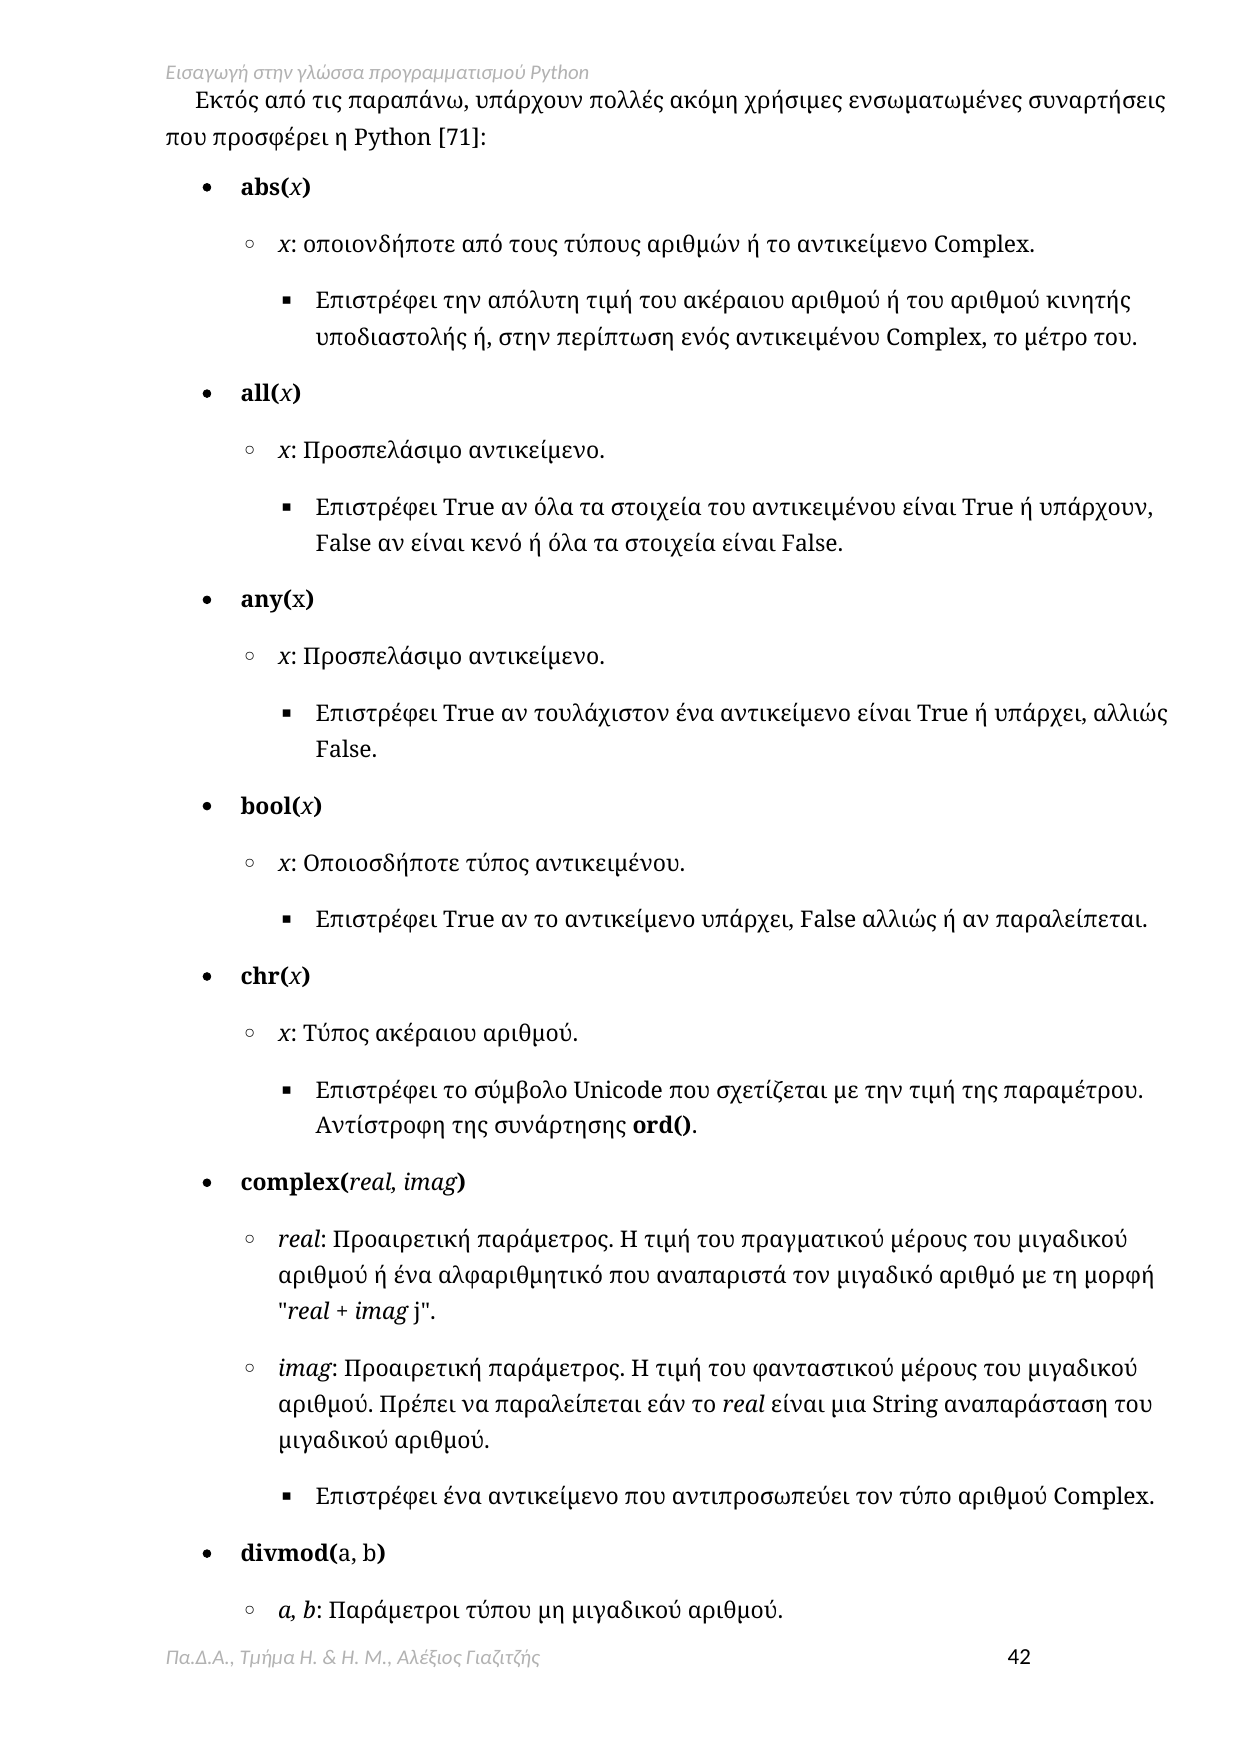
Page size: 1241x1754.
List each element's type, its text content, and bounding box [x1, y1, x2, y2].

list x: Προσπελάσιμο αντικείμενο. [240, 434, 1169, 465]
list complex(real, imag) [203, 1166, 1169, 1197]
list x: Προσπελάσιμο αντικείμενο. [240, 640, 1169, 671]
list any(x) [203, 583, 1169, 615]
list a, b: Παράμετροι τύπου μη μιγαδικού αριθμού. [240, 1594, 1169, 1625]
list x: Τύπος ακέραιου αριθμού. [240, 1017, 1169, 1048]
list Επιστρέφει True αν όλα τα στοιχεία του αντικειμένου είναι True ή υπάρχουν, False αν είναι κενό ή όλα τα στοιχεία είναι False. [278, 491, 1169, 558]
list chr(x) [203, 960, 1169, 991]
list x: οποιονδήποτε από τους τύπους αριθμών ή το αντικείμενο Complex. [240, 228, 1169, 259]
list real: Προαιρετική παράμετρος. Η τιμή του πραγματικού μέρους του μιγαδικού αριθμού ή ένα αλφαριθμητικό που αναπαριστά τον μιγαδικό αριθμό με τη μορφή "real + imag j". [240, 1223, 1169, 1326]
list all(x) [203, 377, 1169, 408]
list bool(x) [203, 790, 1169, 821]
text Εκτός από τις παραπάνω, υπάρχουν πολλές ακόμη χρήσιμες ενσωματωμένες συναρτήσεις που προσφέρει η Python [71]: [165, 84, 1169, 152]
list x: Οποιοσδήποτε τύπος αντικειμένου. [240, 846, 1169, 878]
list Επιστρέφει True αν το αντικείμενο υπάρχει, False αλλιώς ή αν παραλείπεται. [278, 903, 1169, 934]
list Επιστρέφει το σύμβολο Unicode που σχετίζεται με την τιμή της παραμέτρου. Αντίστροφη της συνάρτησης ord(). [278, 1073, 1169, 1141]
list abs(x) [203, 171, 1169, 202]
list Επιστρέφει ένα αντικείμενο που αντιπροσωπεύει τον τύπο αριθμού Complex. [278, 1480, 1169, 1512]
list divmod(a, b) [203, 1537, 1169, 1568]
list imag: Προαιρετική παράμετρος. Η τιμή του φανταστικού μέρους του μιγαδικού αριθμού. Πρέπει να παραλείπεται εάν το real είναι μια String αναπαράσταση του μιγαδικού αριθμού. [240, 1352, 1169, 1455]
list Επιστρέφει την απόλυτη τιμή του ακέραιου αριθμού ή του αριθμού κινητής υποδιαστολής ή, στην περίπτωση ενός αντικειμένου Complex, το μέτρο του. [278, 284, 1169, 352]
list Επιστρέφει True αν τουλάχιστον ένα αντικείμενο είναι True ή υπάρχει, αλλιώς False. [278, 697, 1169, 764]
